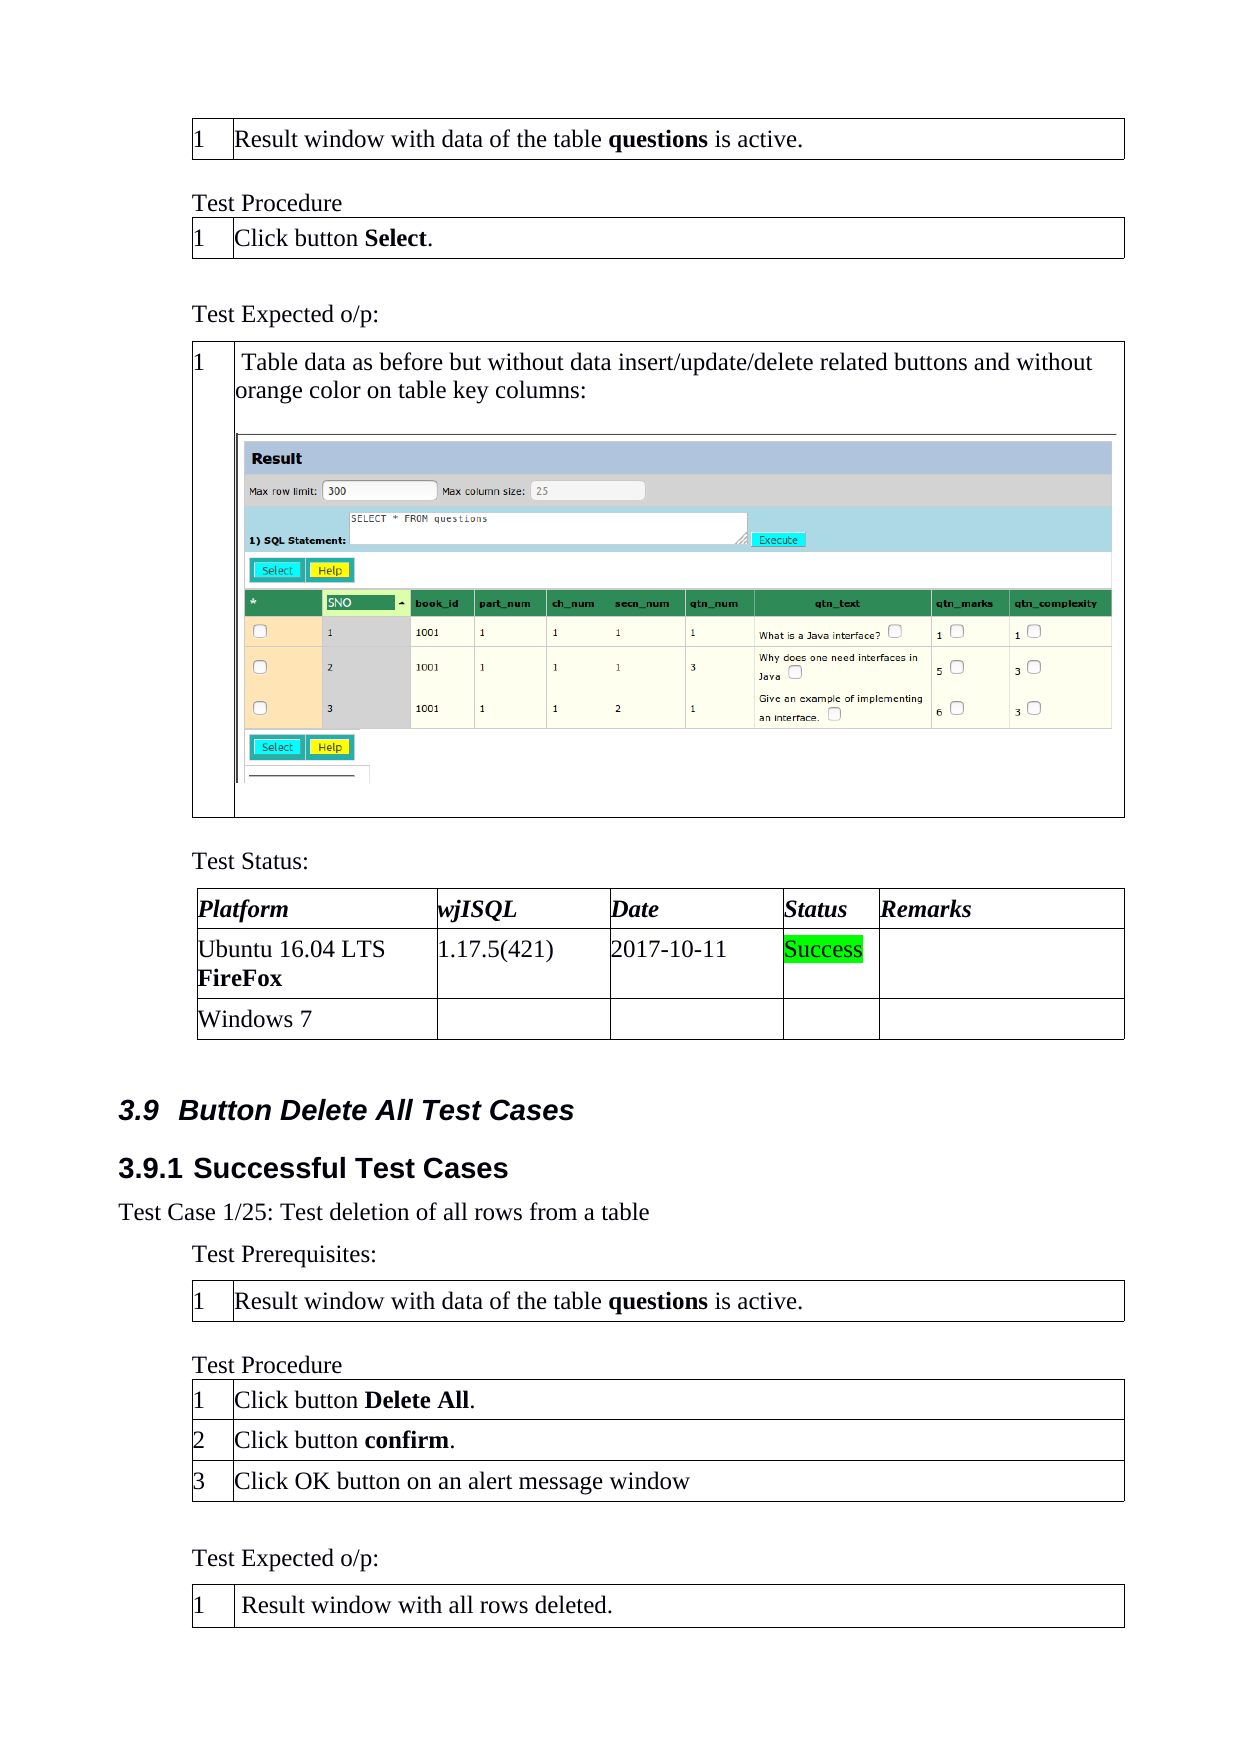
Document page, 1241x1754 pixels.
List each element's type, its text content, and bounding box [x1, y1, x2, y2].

text Test Expected o/p: [118, 1543, 1122, 1571]
text Test Procedure [118, 1350, 1122, 1379]
table_header Result window with data of the table questions is active. [234, 119, 1124, 159]
table_cell [784, 999, 879, 1038]
table_cell Success [784, 929, 879, 998]
table_header Remarks [880, 889, 1124, 928]
table_cell [880, 999, 1124, 1038]
table_cell [438, 999, 610, 1038]
table_cell Click OK button on an alert message window [234, 1461, 1124, 1501]
table_header Click button Select. [234, 218, 1124, 258]
table_cell 3 [193, 1461, 233, 1501]
table_header Result window with all rows deleted. [235, 1585, 1124, 1627]
table_header Status [784, 889, 879, 928]
table_header Platform [198, 889, 437, 928]
table_header 1 [193, 1585, 234, 1627]
table_cell Click button confirm. [234, 1420, 1124, 1460]
table_header wjISQL [438, 889, 610, 928]
table_header Click button Delete All. [234, 1380, 1124, 1419]
subtitle Button Delete All Test Cases [118, 1093, 1122, 1126]
text Test Prerequisites: [118, 1239, 1122, 1267]
table_cell Windows 7 [198, 999, 437, 1038]
text Test Status: [118, 846, 1122, 875]
table_header 1 [193, 342, 234, 817]
table_cell [880, 929, 1124, 998]
table_header 1 [193, 119, 233, 159]
table_header 1 [193, 1281, 233, 1321]
picture [234, 433, 1117, 783]
text Test Expected o/p: [118, 299, 1122, 328]
table_header Result window with data of the table questions is active. [234, 1281, 1124, 1321]
text Test Procedure [118, 188, 1122, 217]
table_cell 2017-10-11 [611, 929, 783, 998]
subtitle Successful Test Cases [118, 1151, 1122, 1185]
text Test Case 1/25: Test deletion of all rows from a table [118, 1197, 1122, 1226]
table_header Date [611, 889, 783, 928]
table_header 1 [193, 218, 233, 258]
table_cell Ubuntu 16.04 LTS FireFox [198, 929, 437, 998]
table_cell [611, 999, 783, 1038]
table_header Table data as before but without data insert/update/delete related buttons and without orange color on table key columns: [235, 342, 1124, 817]
table_cell 1.17.5(421) [438, 929, 610, 998]
table_header 1 [193, 1380, 233, 1419]
table_cell 2 [193, 1420, 233, 1460]
